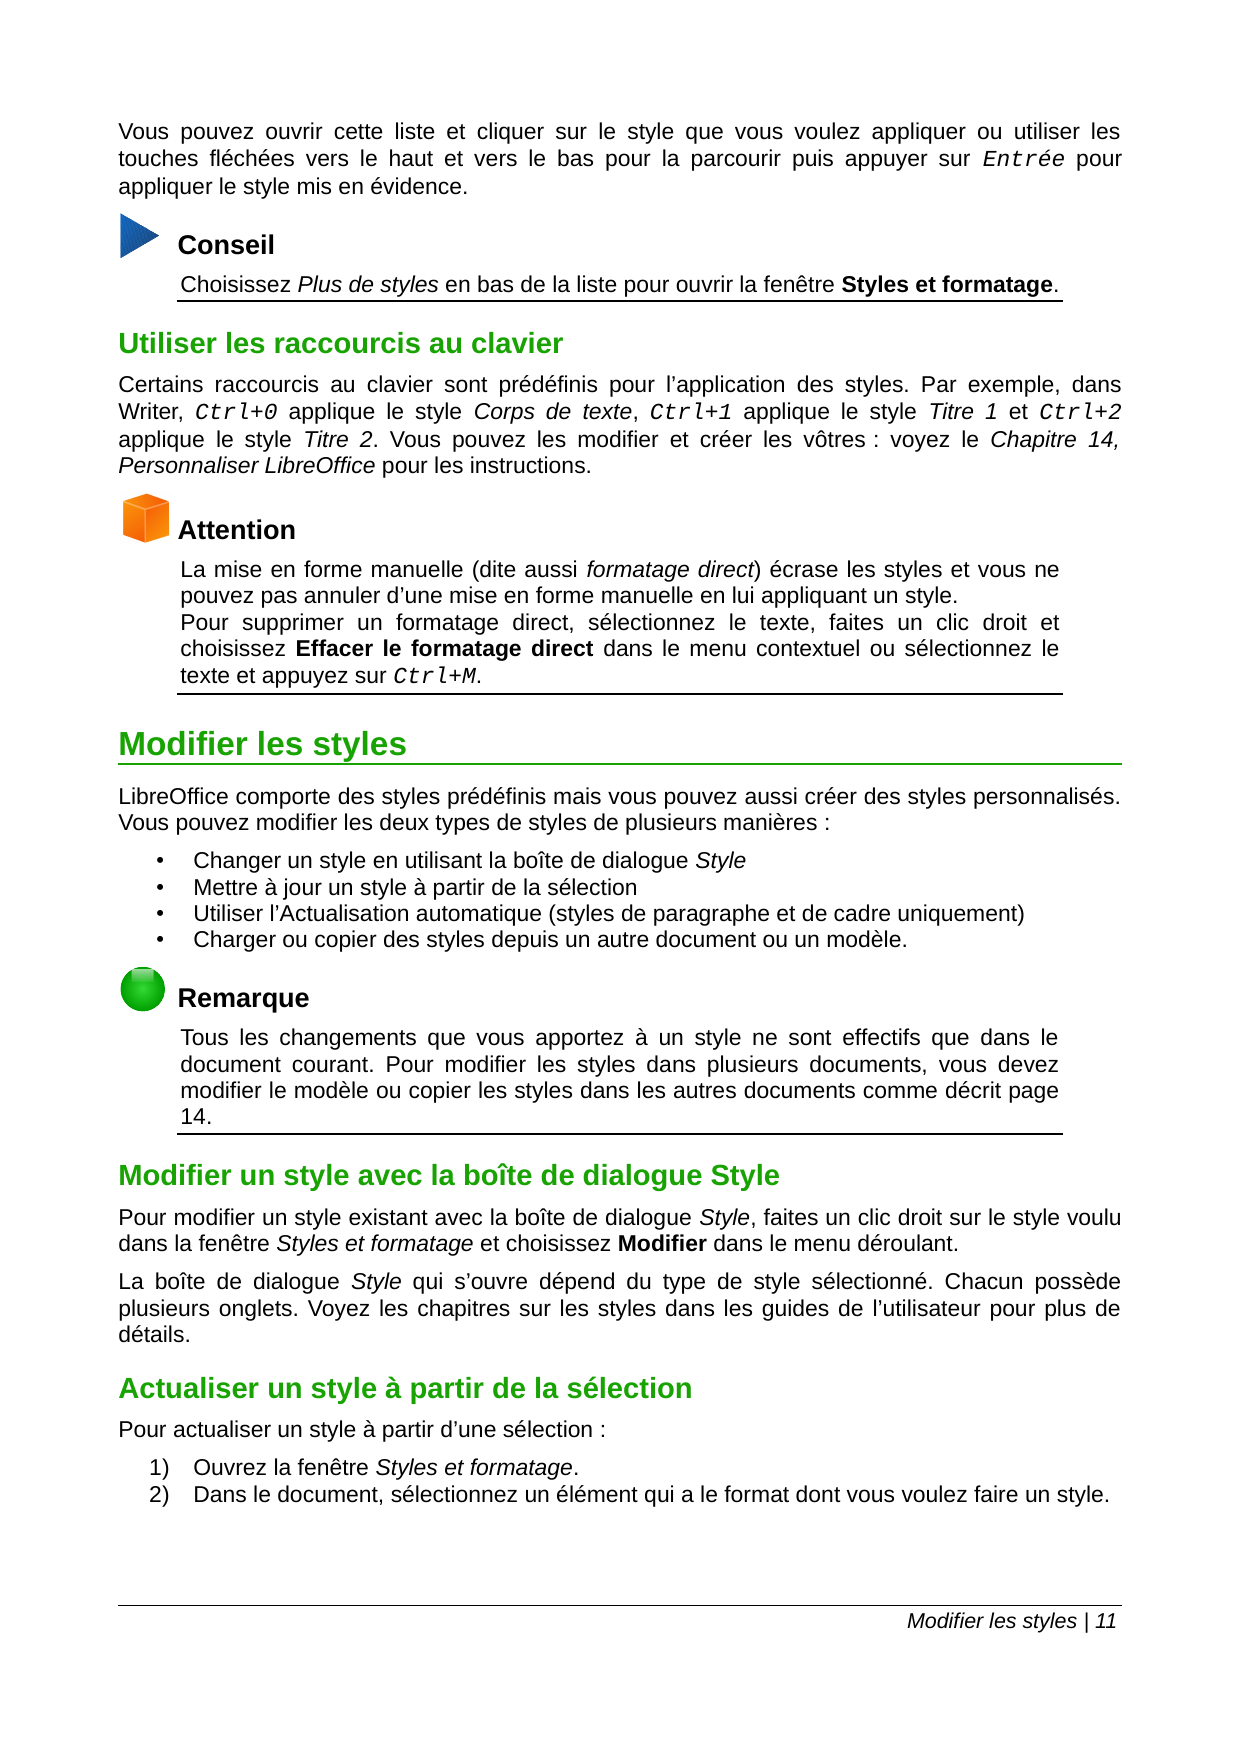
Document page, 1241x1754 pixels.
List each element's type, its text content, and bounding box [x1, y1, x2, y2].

text Pour modifier un style existant avec la boîte de dialogue Style, faites un clic droit sur le style voulu dans la fenêtre Styles et formatage et choisissez Modifier dans le menu déroulant. [118, 1204, 1122, 1256]
text Pour actualiser un style à partir d’une sélection : [118, 1416, 1122, 1443]
text Certains raccourcis au clavier sont prédéfinis pour l’application des styles. Par exemple, dans Writer, Ctrl+0 applique le style Corps de texte, Ctrl+1 applique le style Titre 1 et Ctrl+2 applique le style Titre 2. Vous pouvez les modifier et créer les vôtres : voyez le Chapitre 14, Personnaliser LibreOffice pour les instructions. [118, 371, 1122, 479]
text Choisissez Plus de styles en bas de la liste pour ouvrir la fenêtre Styles et formatage. [177, 268, 1063, 300]
text Vous pouvez ouvrir cette liste et cliquer sur le style que vous voulez appliquer ou utiliser les touches fléchées vers le haut et vers le bas pour la parcourir puis appuyer sur Entrée pour appliquer le style mis en évidence. [118, 118, 1122, 199]
list Mettre à jour un style à partir de la sélection [156, 873, 1122, 900]
list Utiliser l’Actualisation automatique (styles de paragraphe et de cadre uniquement) [156, 900, 1122, 926]
text La mise en forme manuelle (dite aussi formatage direct) écrase les styles et vous ne pouvez pas annuler d’une mise en forme manuelle en lui appliquant un style. [177, 553, 1063, 609]
text Pour supprimer un formatage direct, sélectionnez le texte, faites un clic droit et choisissez Effacer le formatage direct dans le menu contextuel ou sélectionnez le texte et appuyez sur Ctrl+M. [177, 609, 1063, 693]
text La boîte de dialogue Style qui s’ouvre dépend du type de style sélectionné. Chacun possède plusieurs onglets. Voyez les chapitres sur les styles dans les guides de l’utilisateur pour plus de détails. [118, 1268, 1122, 1347]
subtitle Actualiser un style à partir de la sélection [118, 1371, 1122, 1404]
subtitle Remarque [118, 964, 1122, 1014]
picture [119, 491, 173, 545]
list Dans le document, sélectionnez un élément qui a le format dont vous voulez faire un style. [169, 1481, 1122, 1507]
subtitle Utiliser les raccourcis au clavier [118, 326, 1122, 359]
subtitle Modifier les styles [118, 724, 1122, 763]
list Ouvrez la fenêtre Styles et formatage. [169, 1454, 1122, 1481]
text LibreOffice comporte des styles prédéfinis mais vous pouvez aussi créer des styles personnalisés. Vous pouvez modifier les deux types de styles de plusieurs manières : [118, 783, 1122, 835]
list Charger ou copier des styles depuis un autre document ou un modèle. [156, 926, 1122, 953]
text Tous les changements que vous apportez à un style ne sont effectifs que dans le document courant. Pour modifier les styles dans plusieurs documents, vous devez modifier le modèle ou copier les styles dans les autres documents comme décrit page 14. [177, 1021, 1063, 1133]
subtitle Conseil [118, 211, 1122, 260]
subtitle Modifier un style avec la boîte de dialogue Style [118, 1158, 1122, 1192]
subtitle Attention [118, 490, 1122, 546]
list Changer un style en utilisant la boîte de dialogue Style [156, 847, 1122, 873]
